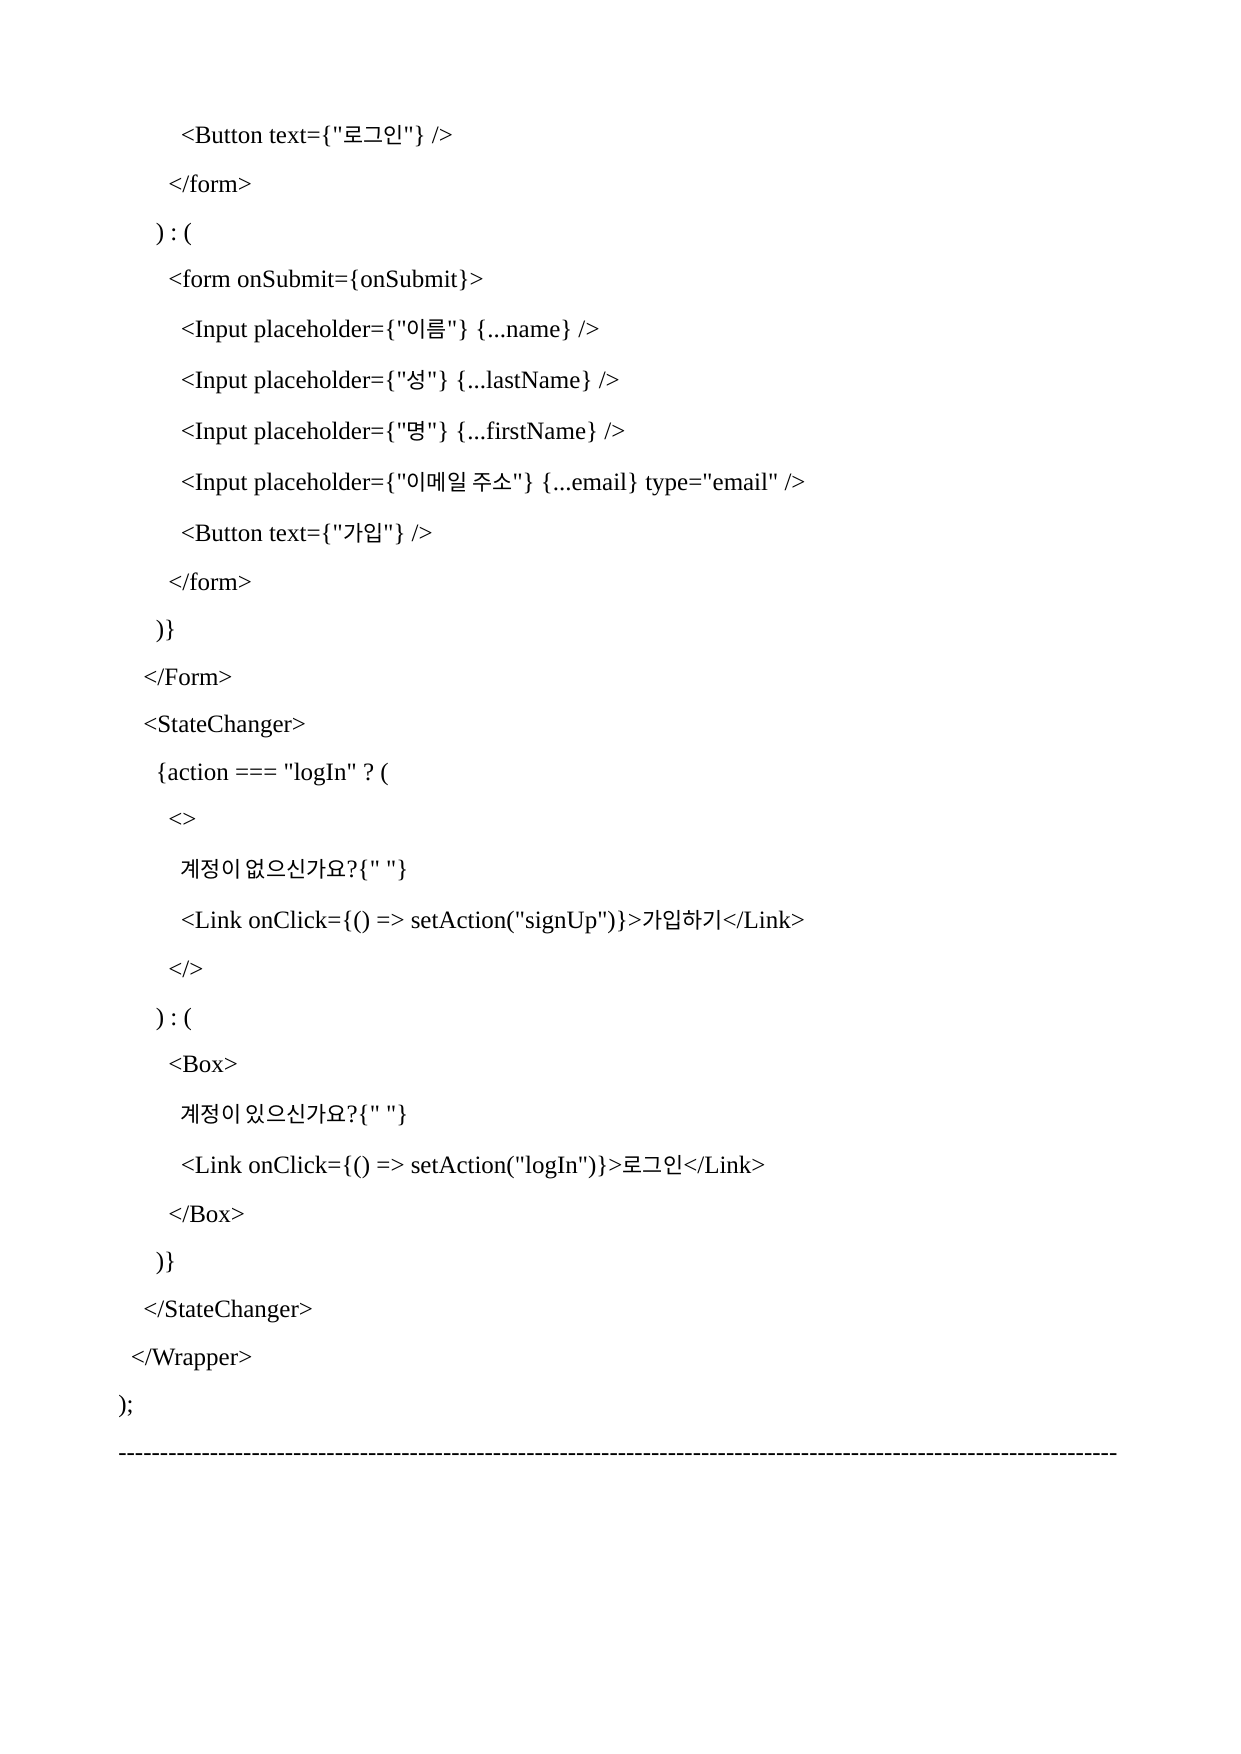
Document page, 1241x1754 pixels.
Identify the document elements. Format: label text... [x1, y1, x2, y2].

text )} [118, 614, 1122, 643]
text <Button text={"가입"} /> [118, 516, 1122, 547]
text <Box> [118, 1049, 1122, 1078]
text <form onSubmit={onSubmit}> [118, 264, 1122, 293]
text ) : ( [118, 217, 1122, 245]
text <Link onClick={() => setAction("logIn")}>로그인</Link> [118, 1148, 1122, 1179]
text 계정이 있으신가요?{" "} [118, 1097, 1122, 1128]
text <Input placeholder={"이메일 주소"} {...email} type="email" /> [118, 465, 1122, 496]
text <Input placeholder={"명"} {...firstName} /> [118, 414, 1122, 445]
text <> [118, 804, 1122, 833]
text </Box> [118, 1199, 1122, 1227]
text ) : ( [118, 1002, 1122, 1030]
text </Form> [118, 662, 1122, 691]
text ------------------------------------------------------------------------------------------------------------------------ [118, 1437, 1122, 1466]
text <Input placeholder={"이름"} {...name} /> [118, 312, 1122, 343]
text <Button text={"로그인"} /> [118, 118, 1122, 150]
text <StateChanger> [118, 709, 1122, 738]
text </form> [118, 567, 1122, 595]
text {action === "logIn" ? ( [118, 757, 1122, 786]
text </StateChanger> [118, 1294, 1122, 1323]
text </> [118, 954, 1122, 983]
text ); [118, 1389, 1122, 1418]
text </form> [118, 169, 1122, 198]
text <Link onClick={() => setAction("signUp")}>가입하기</Link> [118, 903, 1122, 935]
text <Input placeholder={"성"} {...lastName} /> [118, 363, 1122, 394]
text 계정이 없으신가요?{" "} [118, 852, 1122, 884]
text )} [118, 1246, 1122, 1275]
text </Wrapper> [118, 1342, 1122, 1370]
